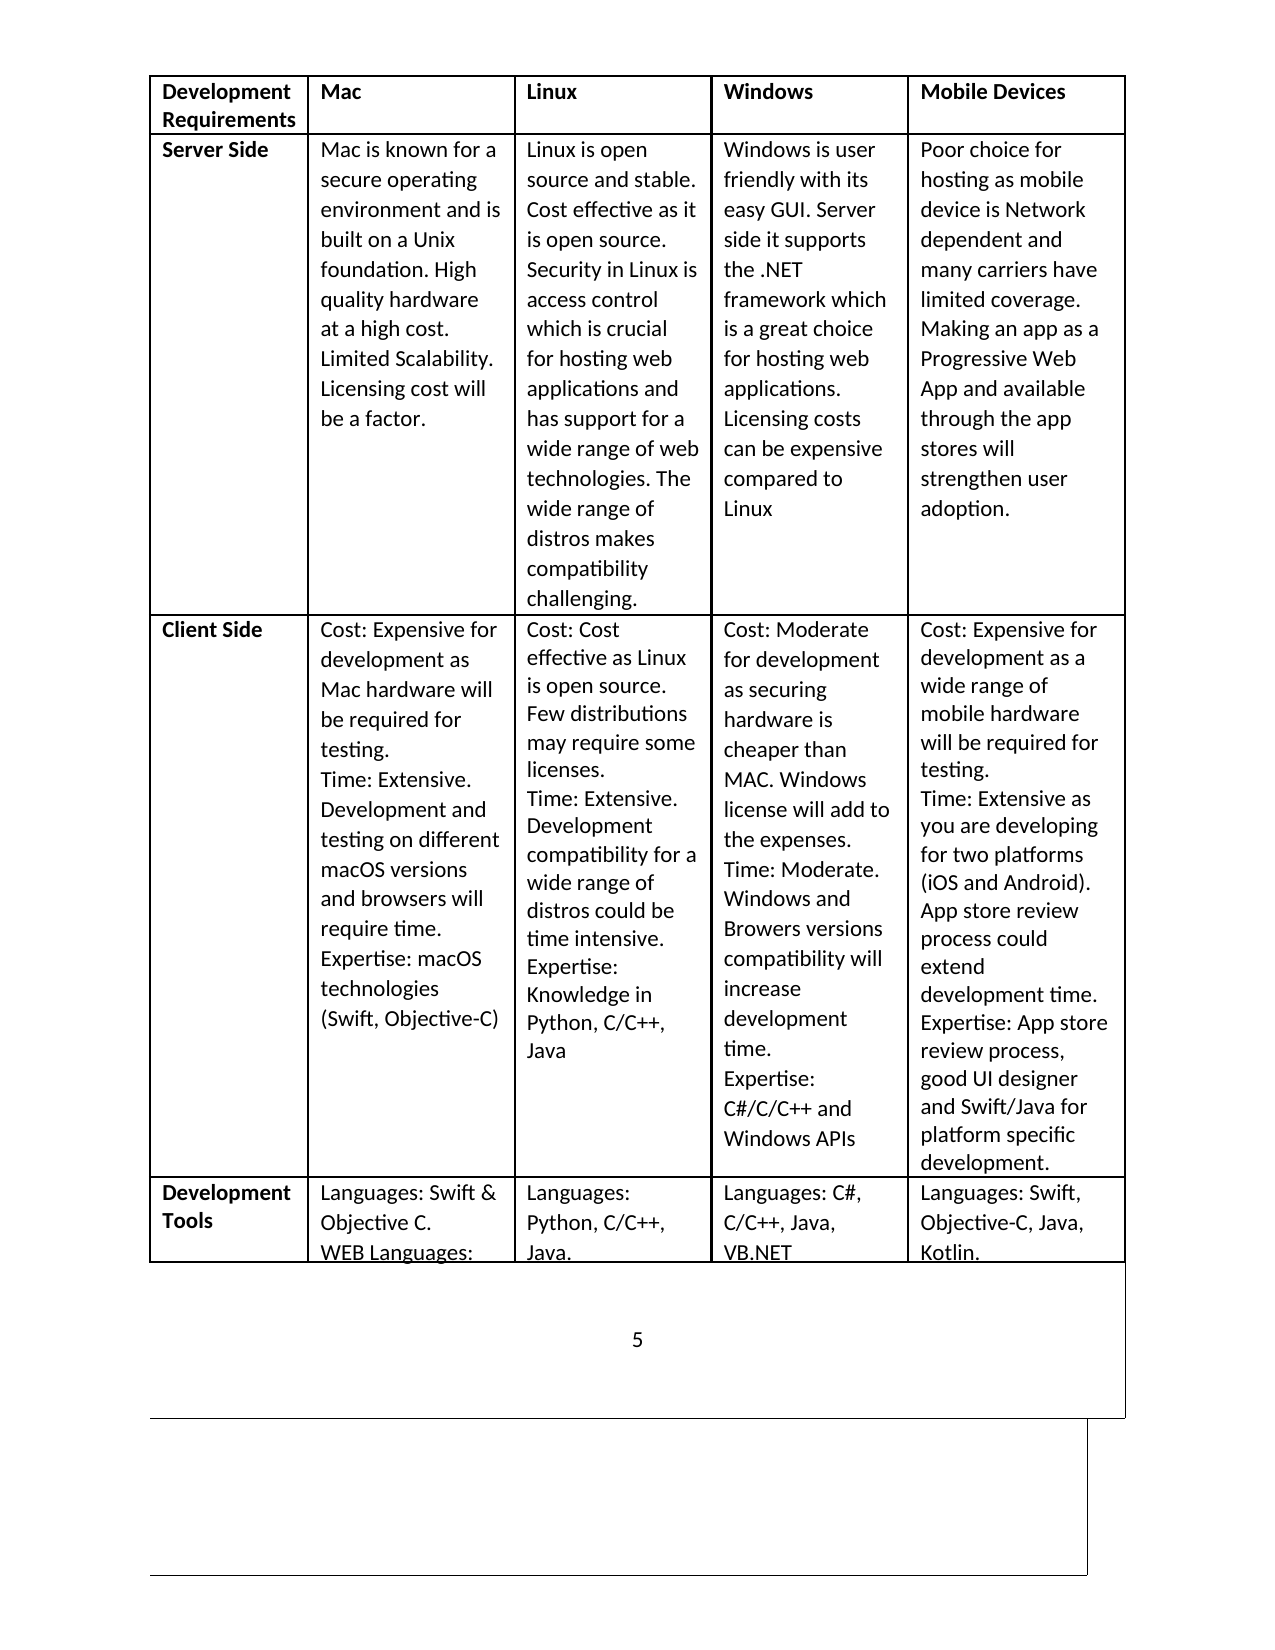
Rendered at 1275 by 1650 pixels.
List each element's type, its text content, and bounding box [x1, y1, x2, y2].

table_cell Poor choice for hosting as mobile device is Network dependent and many carriers have limited coverage. Making an app as a Progressive Web App and available through the app stores will strengthen user adoption. [909, 135, 1124, 613]
table_cell Development Tools [151, 1178, 307, 1261]
table_cell Languages: Swift, Objective-C, Java, Kotlin. WEB Languages: HTML, CSS, JavaScript. Tools: Xcode for Apple products. Android Studio for Android devices. Other: Single Codebase for both platforms (cost effective) would be Flutter (open-source), React Native (Facebook), Xamarin (Microsoft). [909, 1178, 1124, 1261]
table_cell Languages: Swift & Objective C. WEB Languages: HTML, CSS, JavaScript. Tools: Xcode is the IDE from Apple. Other: Homebrew with the various libraries and tools for macOS. [309, 1178, 514, 1261]
table_cell Mac is known for a secure operating environment and is built on a Unix foundation. High quality hardware at a high cost. Limited Scalability. Licensing cost will be a factor. [309, 135, 514, 613]
table_cell Cost: Moderate for development as securing hardware is cheaper than MAC. Windows license will add to the expenses. Time: Moderate. Windows and Browers versions compatibility will increase development time. Expertise: C#/C/C++ and Windows APIs [713, 616, 907, 1176]
table_cell Linux is open source and stable. Cost effective as it is open source. Security in Linux is access control which is crucial for hosting web applications and has support for a wide range of web technologies. The wide range of distros makes compatibility challenging. [516, 135, 710, 613]
table_header Mac [309, 77, 514, 133]
table_header Development Requirements [151, 77, 307, 133]
table_cell Server Side [151, 135, 307, 613]
table_header Windows [713, 77, 907, 133]
table_header Mobile Devices [909, 77, 1124, 133]
table_cell Client Side [151, 616, 307, 1176]
table_cell Languages: Python, C/C++, Java. WEB Languages: HTML, CSS, JavaScript. Tools: Various IDE based on preference. Eclipse, Visual Studio, IntelliJ Other: Git, Package manager (APT), GNU Make, GDB (Debugging). [516, 1178, 710, 1261]
table_header Linux [516, 77, 710, 133]
table_cell Cost: Expensive for development as Mac hardware will be required for testing. Time: Extensive. Development and testing on different macOS versions and browsers will require time. Expertise: macOS technologies (Swift, Objective-C) [309, 616, 514, 1176]
table_cell Cost: Cost effective as Linux is open source. Few distributions may require some licenses. Time: Extensive. Development compatibility for a wide range of distros could be time intensive. Expertise: Knowledge in Python, C/C++, Java [516, 616, 710, 1176]
table_cell Cost: Expensive for development as a wide range of mobile hardware will be required for testing. Time: Extensive as you are developing for two platforms (iOS and Android). App store review process could extend development time. Expertise: App store review process, good UI designer and Swift/Java for platform specific development. [909, 616, 1124, 1176]
table_cell Languages: C#, C/C++, Java, VB.NET WEB Languages: HTML, CSS, JavaScript. Tools: Various IDE based on preference. Visual Studio, Eclipse, IntelliJ. Other: Electron for developing applications that work on other platforms. [713, 1178, 907, 1261]
table_cell Windows is user friendly with its easy GUI. Server side it supports the .NET framework which is a great choice for hosting web applications. Licensing costs can be expensive compared to Linux [713, 135, 907, 613]
